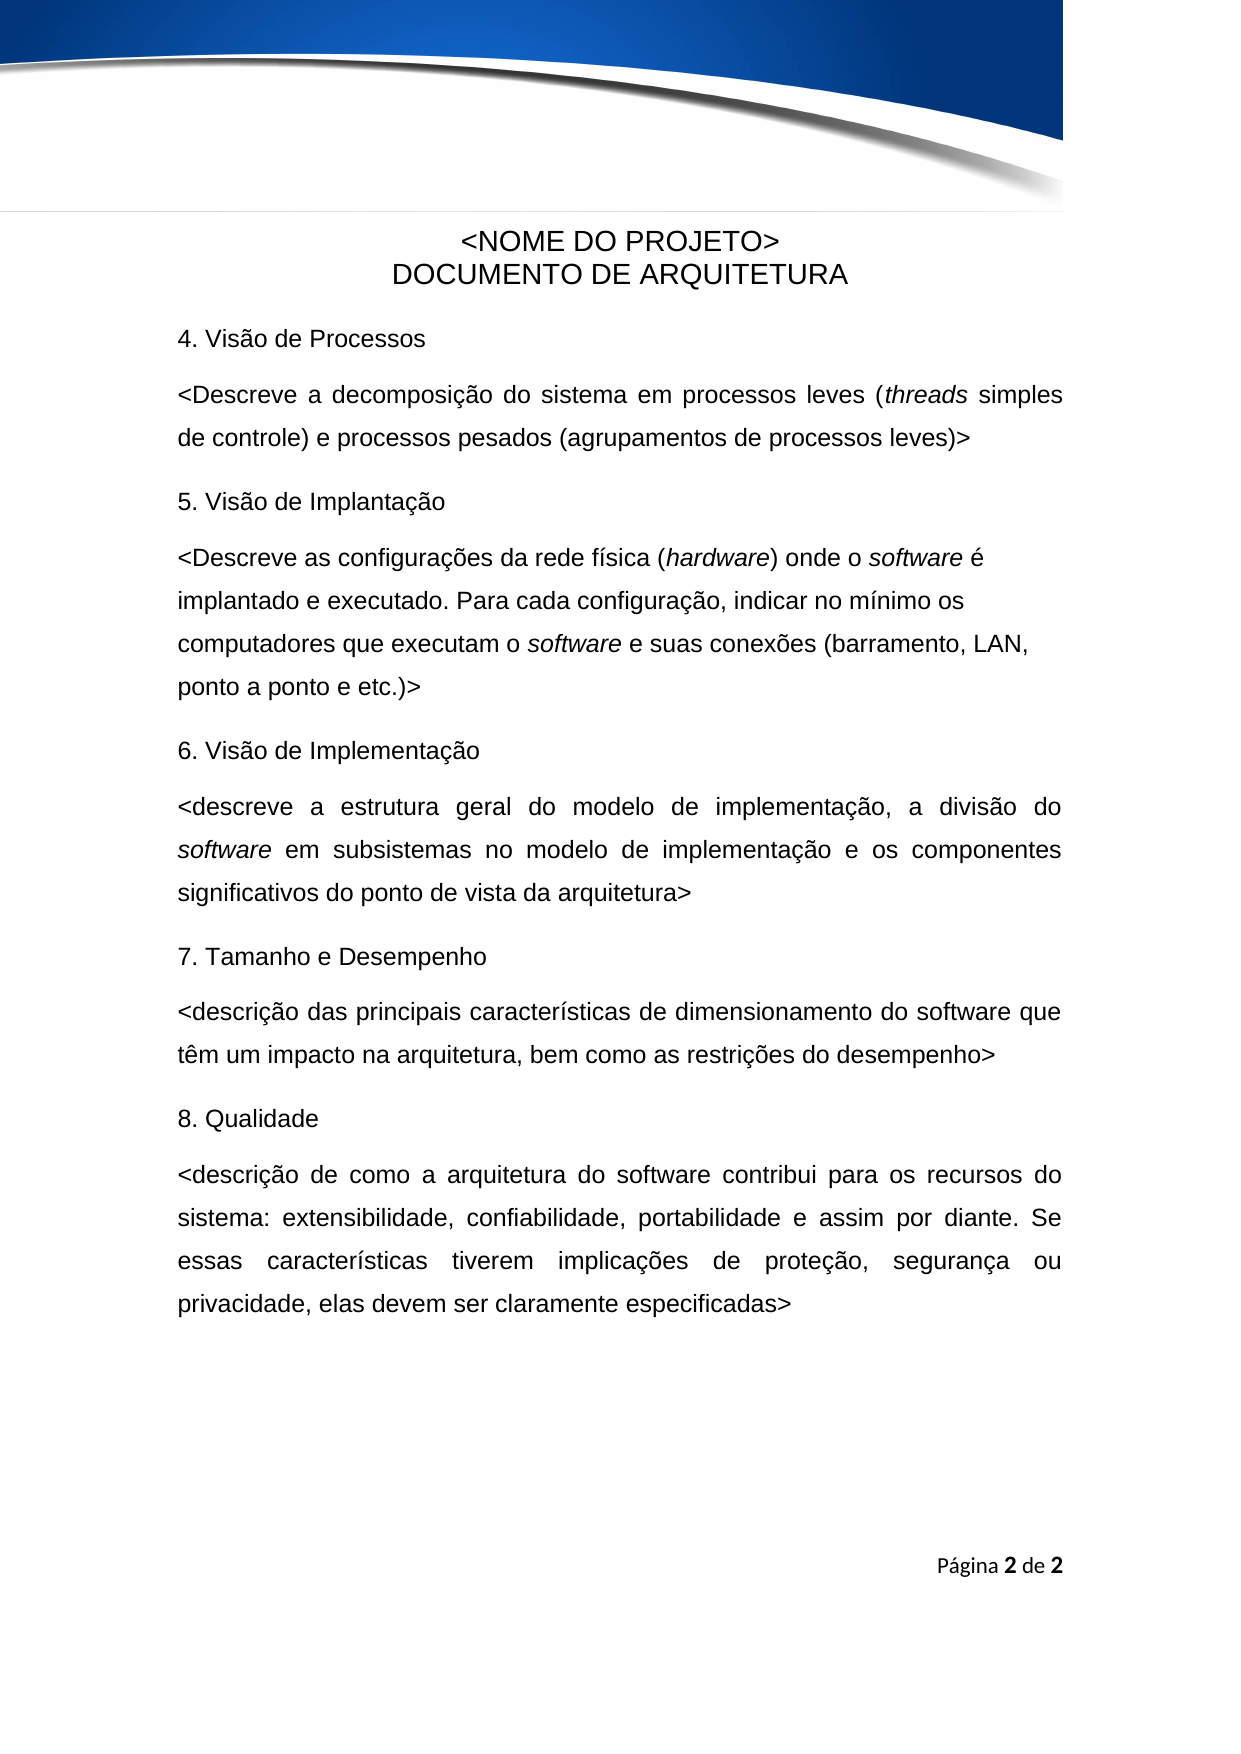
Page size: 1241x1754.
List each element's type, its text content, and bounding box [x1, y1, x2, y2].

subtitle 8. Qualidade [177, 1104, 1063, 1133]
subtitle 7. Tamanho e Desempenho [177, 942, 1063, 970]
text <descrição das principais características de dimensionamento do software que têm um impacto na arquitetura, bem como as restrições do desempenho> [177, 997, 1063, 1069]
picture [0, 0, 1063, 212]
text <descrição de como a arquitetura do software contribui para os recursos do sistema: extensibilidade, confiabilidade, portabilidade e assim por diante. Se essas características tiverem implicações de proteção, segurança ou privacidade, elas devem ser claramente especificadas> [177, 1160, 1063, 1318]
subtitle 5. Visão de Implantação [177, 487, 1063, 516]
text <descreve a estrutura geral do modelo de implementação, a divisão do software em subsistemas no modelo de implementação e os componentes significativos do ponto de vista da arquitetura> [177, 791, 1063, 906]
subtitle 4. Visão de Processos [177, 324, 1063, 353]
text <Descreve a decomposição do sistema em processos leves (threads simples de controle) e processos pesados (agrupamentos de processos leves)> [177, 380, 1063, 452]
text <Descreve as configurações da rede física (hardware) onde o software é implantado e executado. Para cada configuração, indicar no mínimo os computadores que executam o software e suas conexões (barramento, LAN, ponto a ponto e etc.)> [177, 542, 1063, 701]
subtitle 6. Visão de Implementação [177, 736, 1063, 764]
